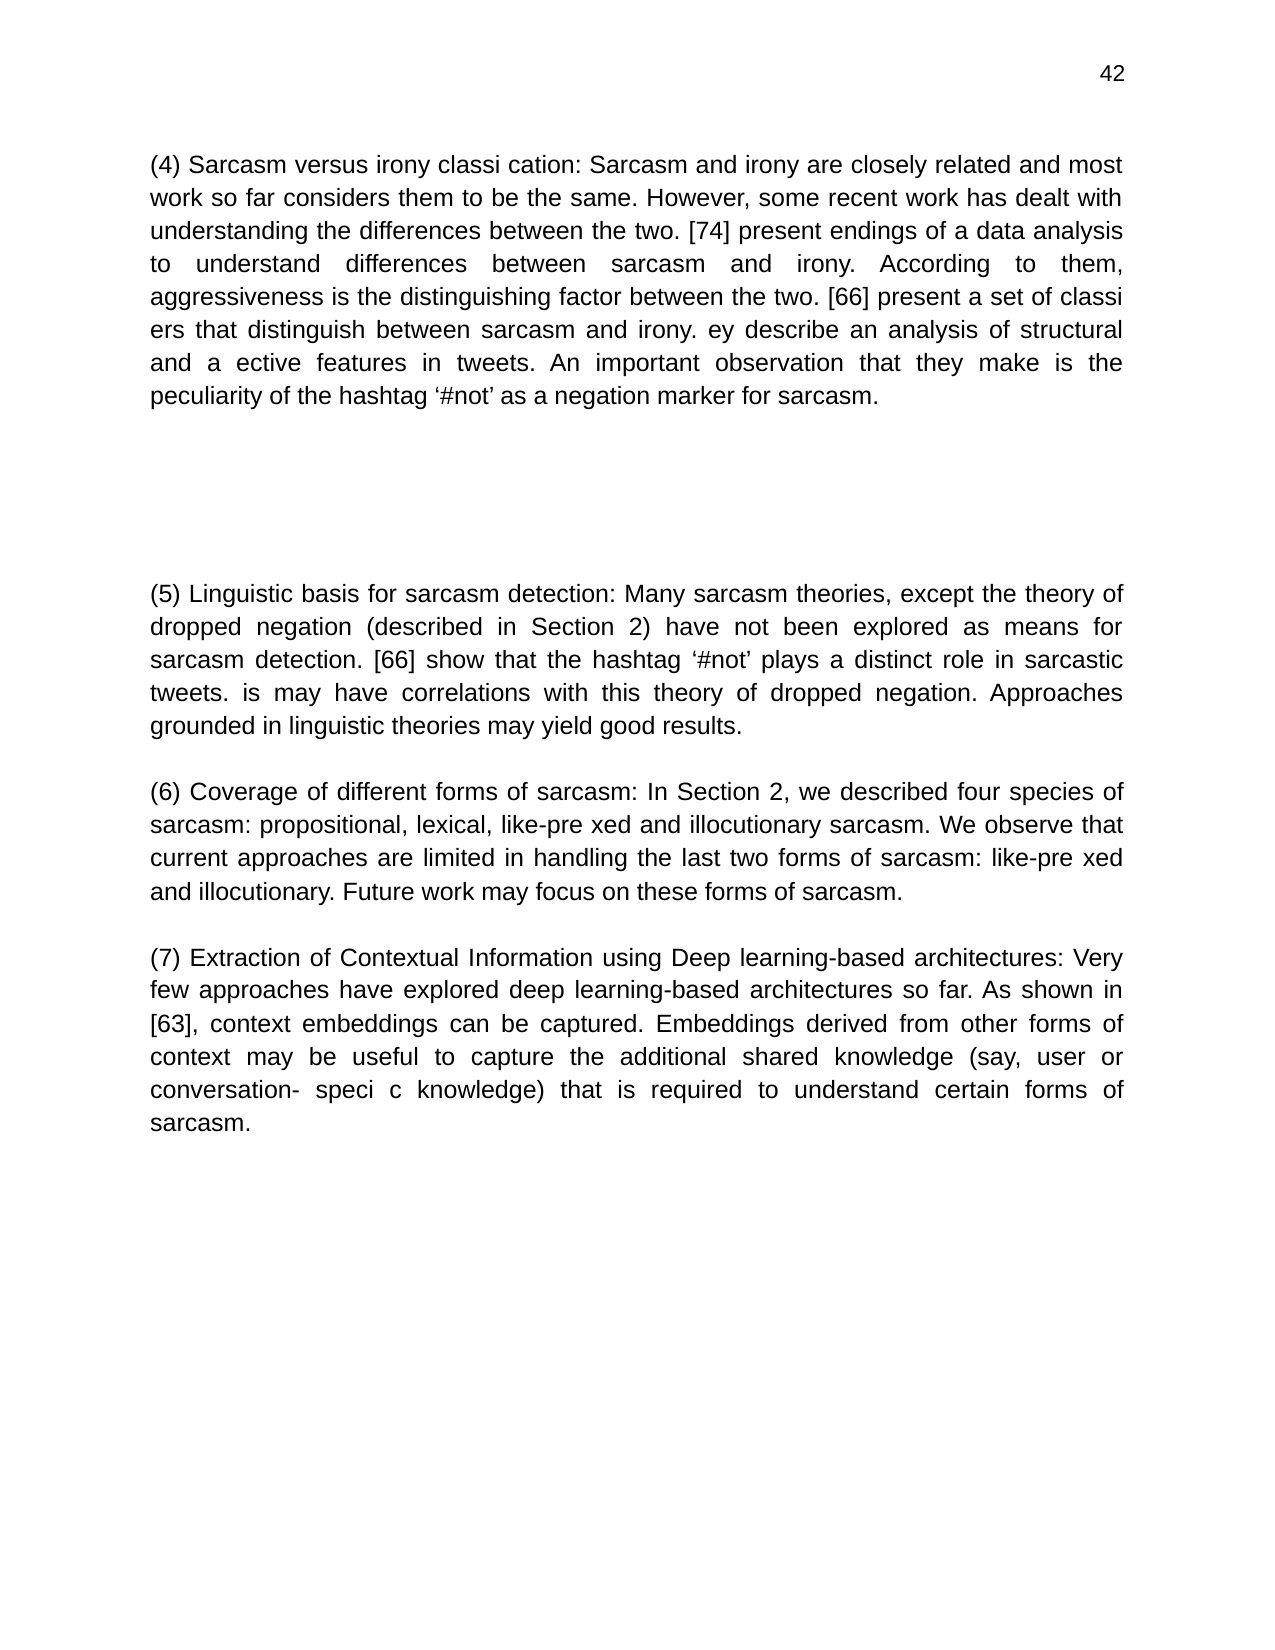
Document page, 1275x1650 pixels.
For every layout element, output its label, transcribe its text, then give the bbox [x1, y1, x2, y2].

text (4) Sarcasm versus irony classi cation: Sarcasm and irony are closely related and most work so far considers them to be the same. However, some recent work has dealt with understanding the differences between the two. [74] present endings of a data analysis to understand differences between sarcasm and irony. According to them, aggressiveness is the distinguishing factor between the two. [66] present a set of classi ers that distinguish between sarcasm and irony. ey describe an analysis of structural and a ective features in tweets. An important observation that they make is the peculiarity of the hashtag ‘#not’ as a negation marker for sarcasm. [150, 150, 1125, 410]
text (7) Extraction of Contextual Information using Deep learning-based architectures: Very few approaches have explored deep learning-based architectures so far. As shown in [63], context embeddings can be captured. Embeddings derived from other forms of context may be useful to capture the additional shared knowledge (say, user or conversation- speci c knowledge) that is required to understand certain forms of sarcasm. [150, 942, 1125, 1136]
text (6) Coverage of different forms of sarcasm: In Section 2, we described four species of sarcasm: propositional, lexical, like-pre xed and illocutionary sarcasm. We observe that current approaches are limited in handling the last two forms of sarcasm: like-pre xed and illocutionary. Future work may focus on these forms of sarcasm. [150, 777, 1125, 905]
text (5) Linguistic basis for sarcasm detection: Many sarcasm theories, except the theory of dropped negation (described in Section 2) have not been explored as means for sarcasm detection. [66] show that the hashtag ‘#not’ plays a distinct role in sarcastic tweets. is may have correlations with this theory of dropped negation. Approaches grounded in linguistic theories may yield good results. [150, 579, 1125, 740]
